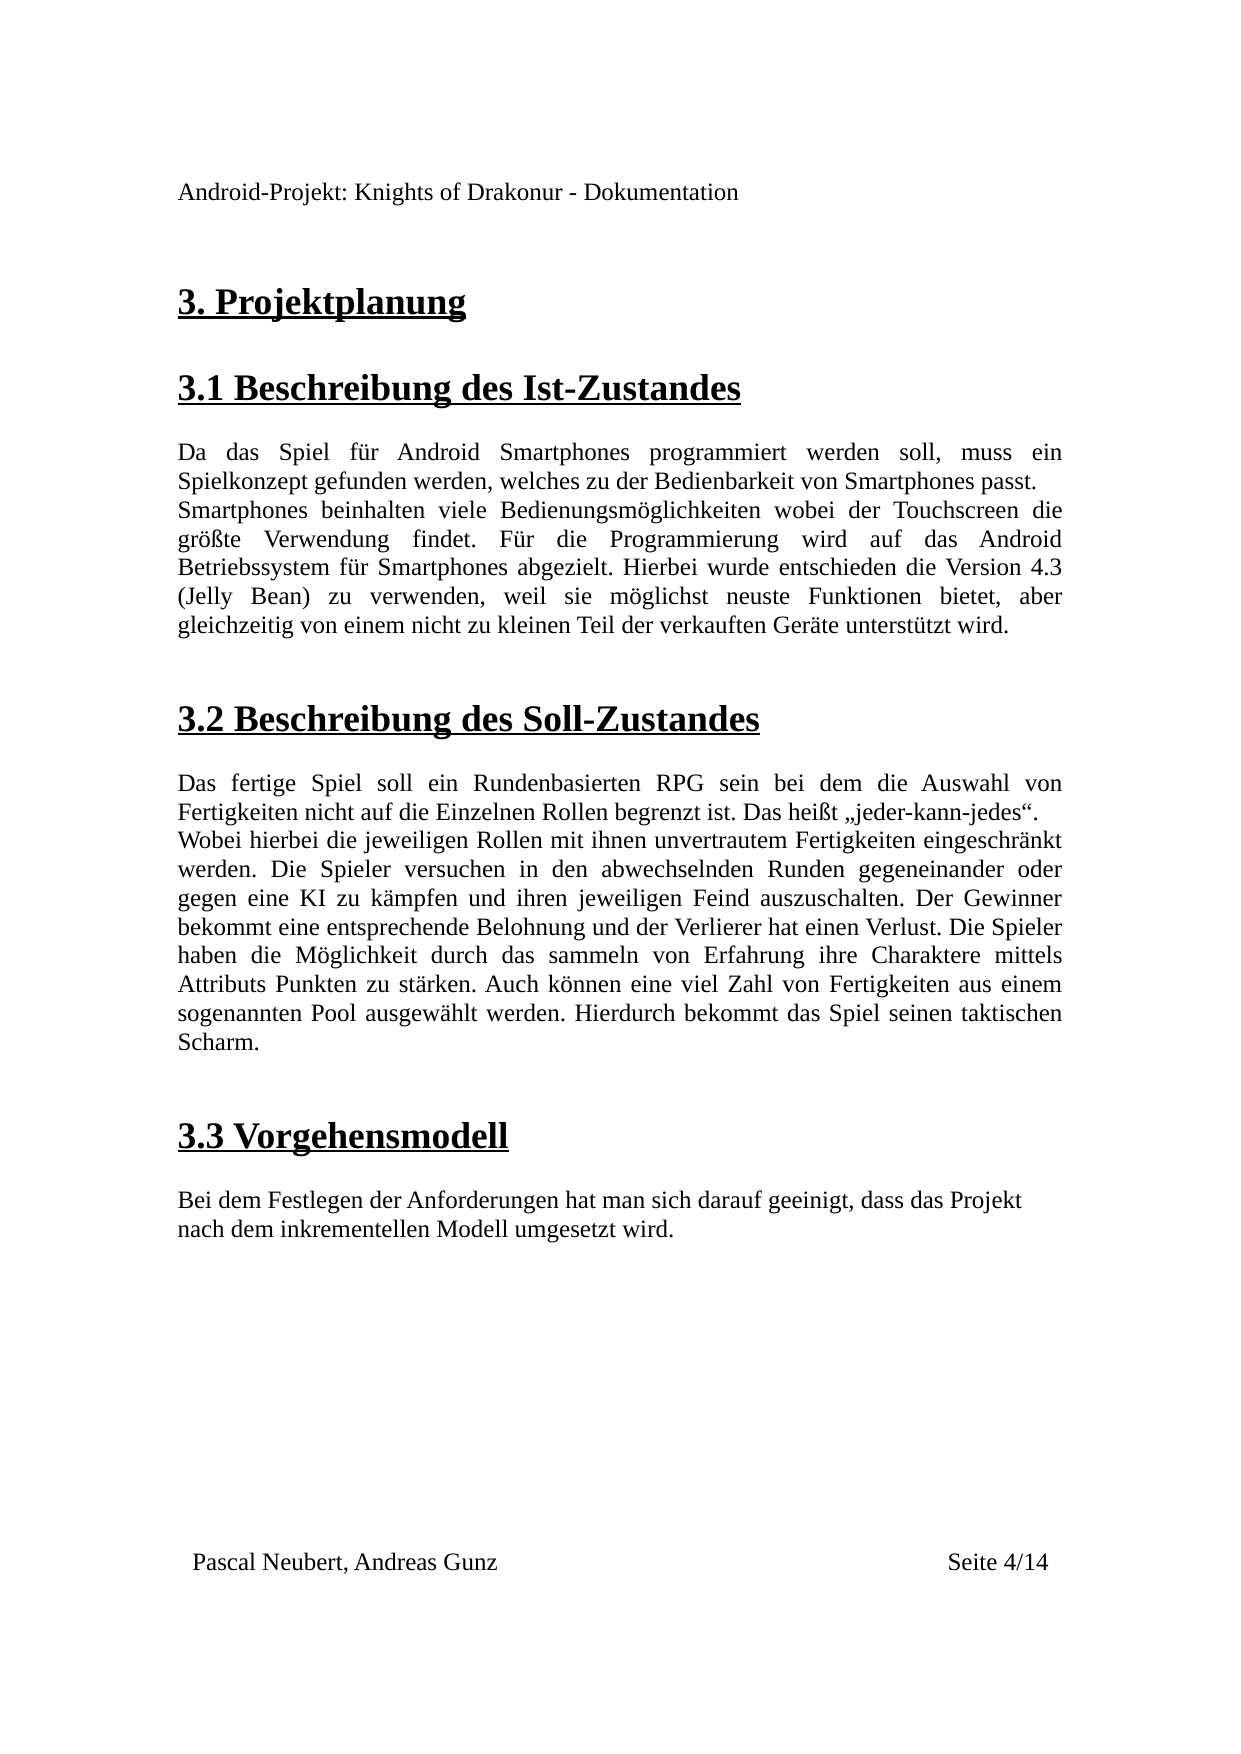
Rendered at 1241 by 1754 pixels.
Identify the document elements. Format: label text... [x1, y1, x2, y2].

text 3.1 Beschreibung des Ist-Zustandes [177, 366, 1063, 409]
text Das fertige Spiel soll ein Rundenbasierten RPG sein bei dem die Auswahl von Fertigkeiten nicht auf die Einzelnen Rollen begrenzt ist. Das heißt „jeder-kann-jedes“. [177, 768, 1063, 826]
text Bei dem Festlegen der Anforderungen hat man sich darauf geeinigt, dass das Projekt nach dem inkrementellen Modell umgesetzt wird. [177, 1185, 1063, 1242]
text Wobei hierbei die jeweiligen Rollen mit ihnen unvertrautem Fertigkeiten eingeschränkt werden. Die Spieler versuchen in den abwechselnden Runden gegeneinander oder gegen eine KI zu kämpfen und ihren jeweiligen Feind auszuschalten. Der Gewinner bekommt eine entsprechende Belohnung und der Verlierer hat einen Verlust. Die Spieler haben die Möglichkeit durch das sammeln von Erfahrung ihre Charaktere mittels Attributs Punkten zu stärken. Auch können eine viel Zahl von Fertigkeiten aus einem sogenannten Pool ausgewählt werden. Hierdurch bekommt das Spiel seinen taktischen Scharm. [177, 826, 1063, 1056]
text 3.2 Beschreibung des Soll-Zustandes [177, 696, 1063, 739]
text 3.3 Vorgehensmodell [177, 1113, 1063, 1156]
text 3. Projektplanung [177, 279, 1063, 322]
text Da das Spiel für Android Smartphones programmiert werden soll, muss ein Spielkonzept gefunden werden, welches zu der Bedienbarkeit von Smartphones passt. [177, 437, 1063, 495]
text Smartphones beinhalten viele Bedienungsmöglichkeiten wobei der Touchscreen die größte Verwendung findet. Für die Programmierung wird auf das Android Betriebssystem für Smartphones abgezielt. Hierbei wurde entschieden die Version 4.3 (Jelly Bean) zu verwenden, weil sie möglichst neuste Funktionen bietet, aber gleichzeitig von einem nicht zu kleinen Teil der verkauften Geräte unterstützt wird. [177, 495, 1063, 639]
